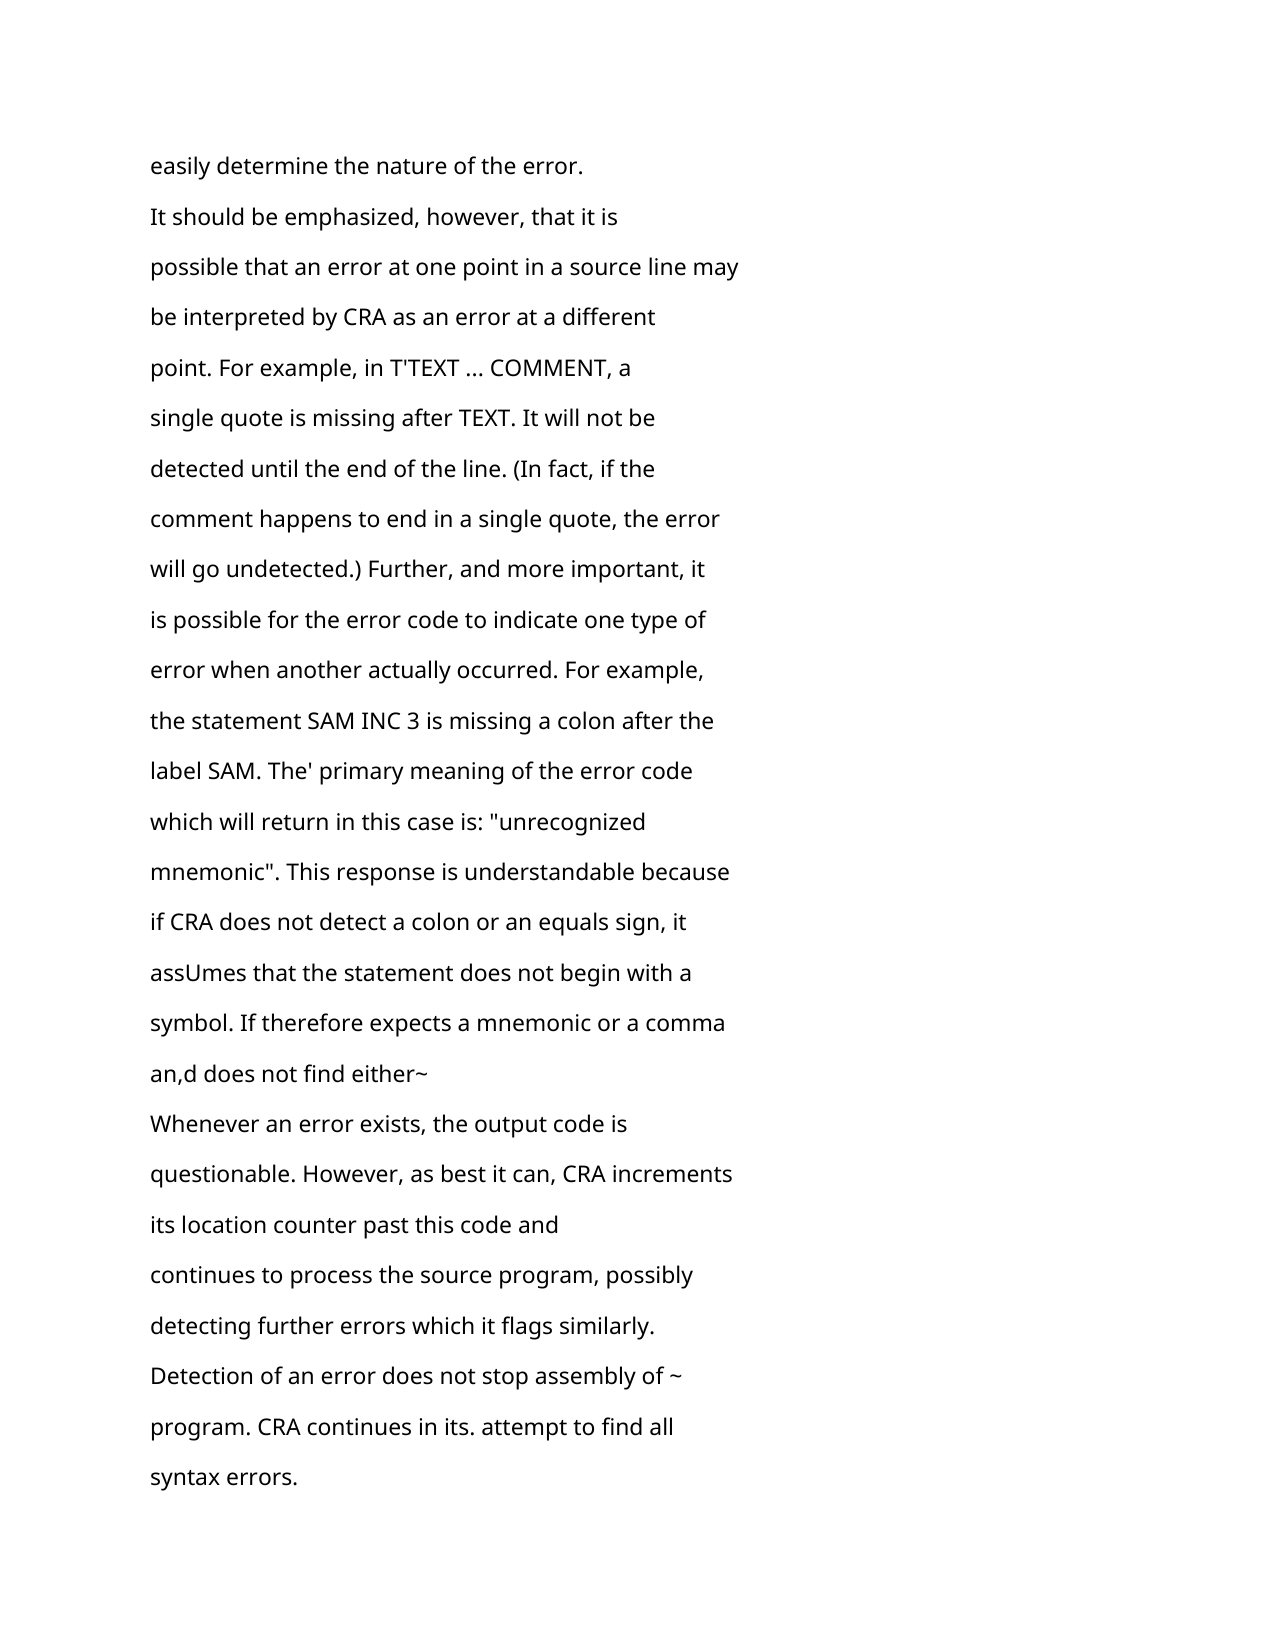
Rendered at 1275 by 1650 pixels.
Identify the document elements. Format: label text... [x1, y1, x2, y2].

text syntax errors. [150, 1461, 1125, 1492]
text detecting further errors which it flags similarly. [150, 1309, 1125, 1341]
text comment happens to end in a single quote, the error [150, 503, 1125, 534]
text Detection of an error does not stop assembly of ~ [150, 1360, 1125, 1391]
text assUmes that the statement does not begin with a [150, 957, 1125, 988]
text the statement SAM INC 3 is missing a colon after the [150, 704, 1125, 736]
text if CRA does not detect a colon or an equals sign, it [150, 906, 1125, 937]
text continues to process the source program, possibly [150, 1259, 1125, 1290]
text an,d does not find either~ [150, 1057, 1125, 1089]
text program. CRA continues in its. attempt to find all [150, 1410, 1125, 1442]
text will go undetected.) Further, and more important, it [150, 553, 1125, 584]
text error when another actually occurred. For example, [150, 654, 1125, 685]
text point. For example, in T'TEXT ... COMMENT, a [150, 352, 1125, 383]
text be interpreted by CRA as an error at a different [150, 301, 1125, 332]
text Whenever an error exists, the output code is [150, 1108, 1125, 1139]
text possible that an error at one point in a source line may [150, 251, 1125, 282]
text label SAM. The' primary meaning of the error code [150, 755, 1125, 786]
text single quote is missing after TEXT. It will not be [150, 402, 1125, 433]
text symbol. If therefore expects a mnemonic or a comma [150, 1007, 1125, 1038]
text questionable. However, as best it can, CRA increments [150, 1158, 1125, 1189]
text its location counter past this code and [150, 1209, 1125, 1240]
text It should be emphasized, however, that it is [150, 200, 1125, 232]
text which will return in this case is: "unrecognized [150, 805, 1125, 837]
text is possible for the error code to indicate one type of [150, 604, 1125, 635]
text detected until the end of the line. (In fact, if the [150, 452, 1125, 484]
text easily determine the nature of the error. [150, 150, 1125, 181]
text mnemonic". This response is understandable because [150, 856, 1125, 887]
